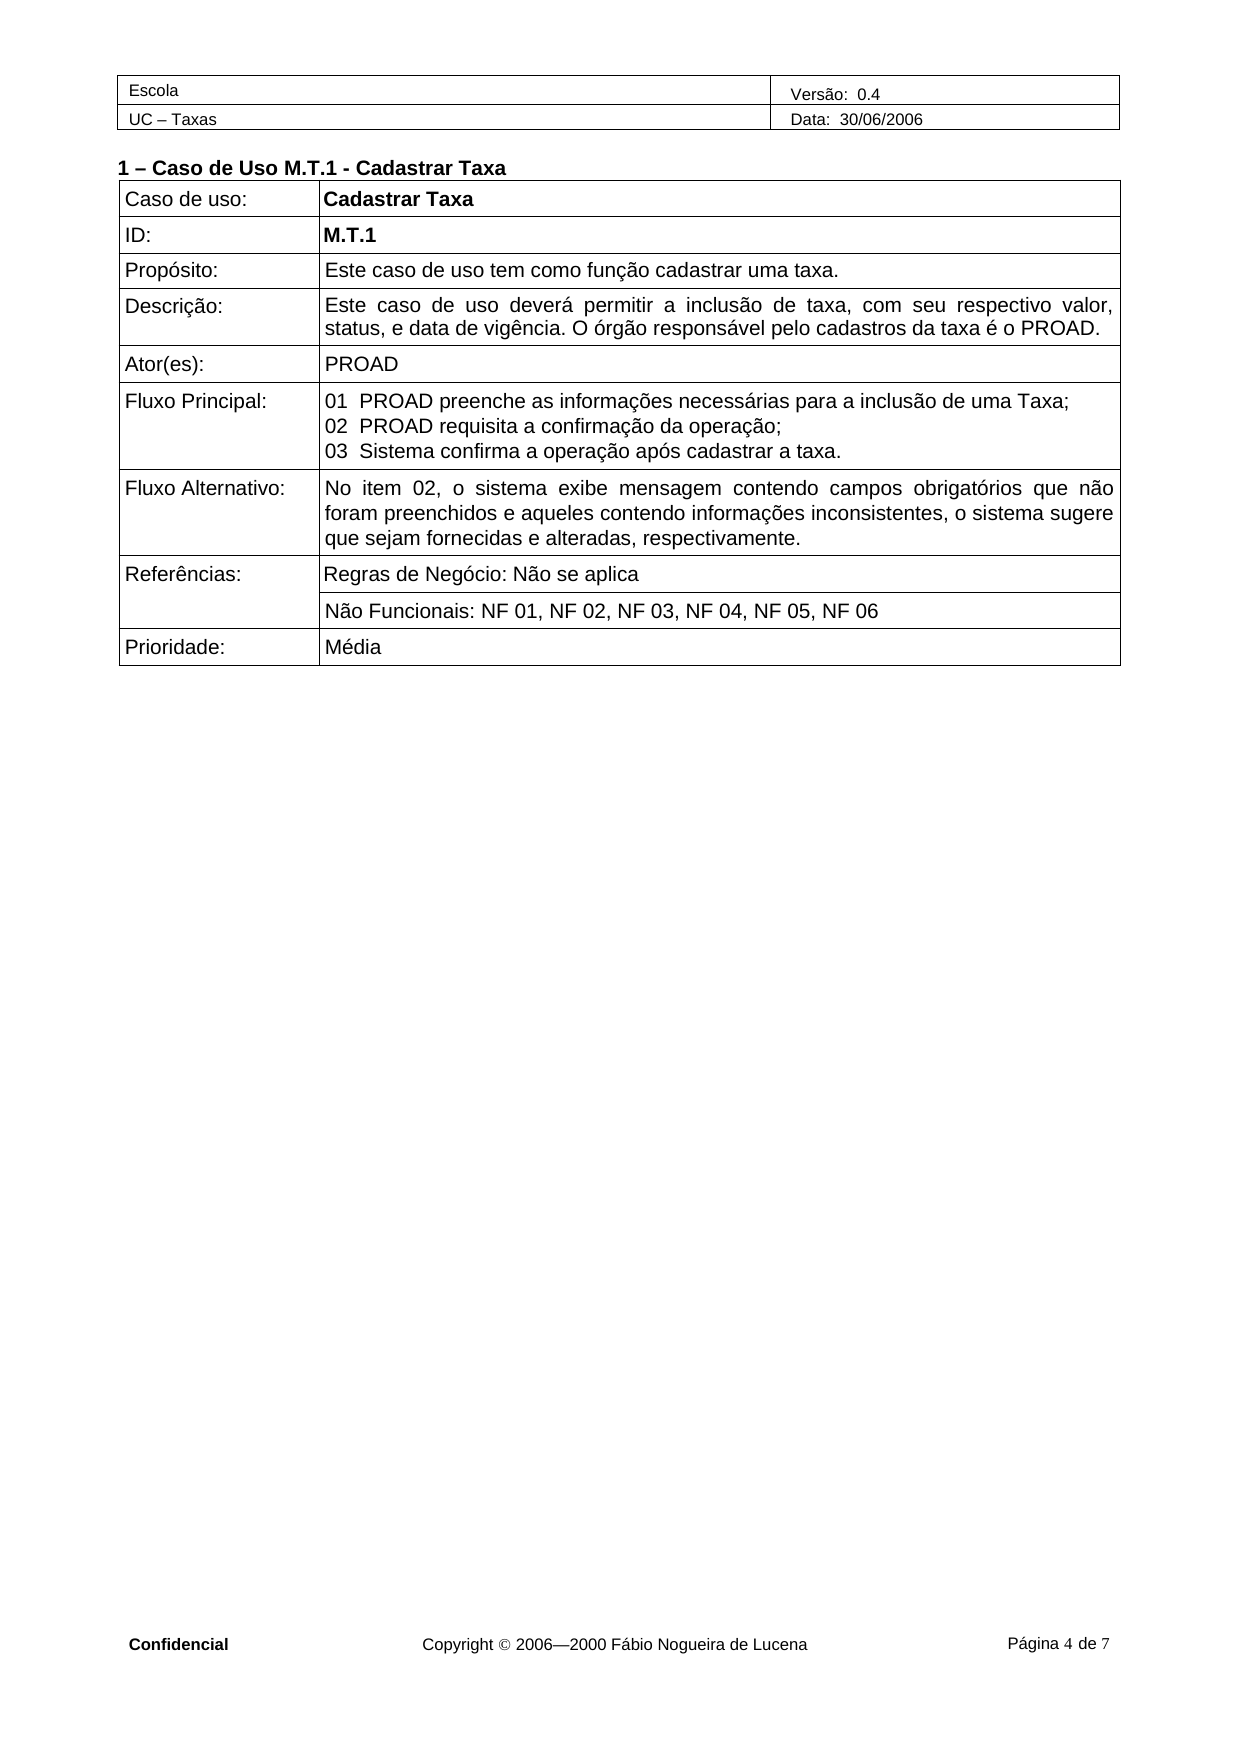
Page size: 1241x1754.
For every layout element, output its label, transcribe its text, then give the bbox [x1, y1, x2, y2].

table_cell ID: [120, 217, 319, 253]
table_header Caso de uso: [120, 181, 319, 216]
table_header Cadastrar Taxa [320, 181, 1120, 216]
table_cell Fluxo Alternativo: [120, 470, 319, 555]
table_cell Este caso de uso deverá permitir a inclusão de taxa, com seu respectivo valor, status, e data de vigência. O órgão responsável pelo cadastros da taxa é o PROAD. [320, 289, 1120, 345]
table_cell M.T.1 [320, 217, 1120, 253]
table_cell Referências: [120, 556, 319, 628]
table_header Regras de Negócio: Não se aplica [320, 556, 1120, 592]
table_cell 01 PROAD preenche as informações necessárias para a inclusão de uma Taxa; 02 PROAD requisita a confirmação da operação; 03 Sistema confirma a operação após cadastrar a taxa. [320, 383, 1120, 468]
table_cell Ator(es): [120, 346, 319, 382]
table_cell Não Funcionais: NF 01, NF 02, NF 03, NF 04, NF 05, NF 06 [320, 593, 1120, 628]
table_cell PROAD [320, 346, 1120, 382]
table_cell Descrição: [120, 289, 319, 345]
table_cell Este caso de uso tem como função cadastrar uma taxa. [320, 254, 1120, 287]
table_cell Média [320, 629, 1120, 665]
text 1 – Caso de Uso M.T.1 - Cadastrar Taxa [117, 154, 1120, 179]
table_cell Fluxo Principal: [120, 383, 319, 468]
table_cell No item 02, o sistema exibe mensagem contendo campos obrigatórios que não foram preenchidos e aqueles contendo informações inconsistentes, o sistema sugere que sejam fornecidas e alteradas, respectivamente. [320, 470, 1120, 555]
table_cell Prioridade: [120, 629, 319, 665]
table_cell Propósito: [120, 254, 319, 287]
